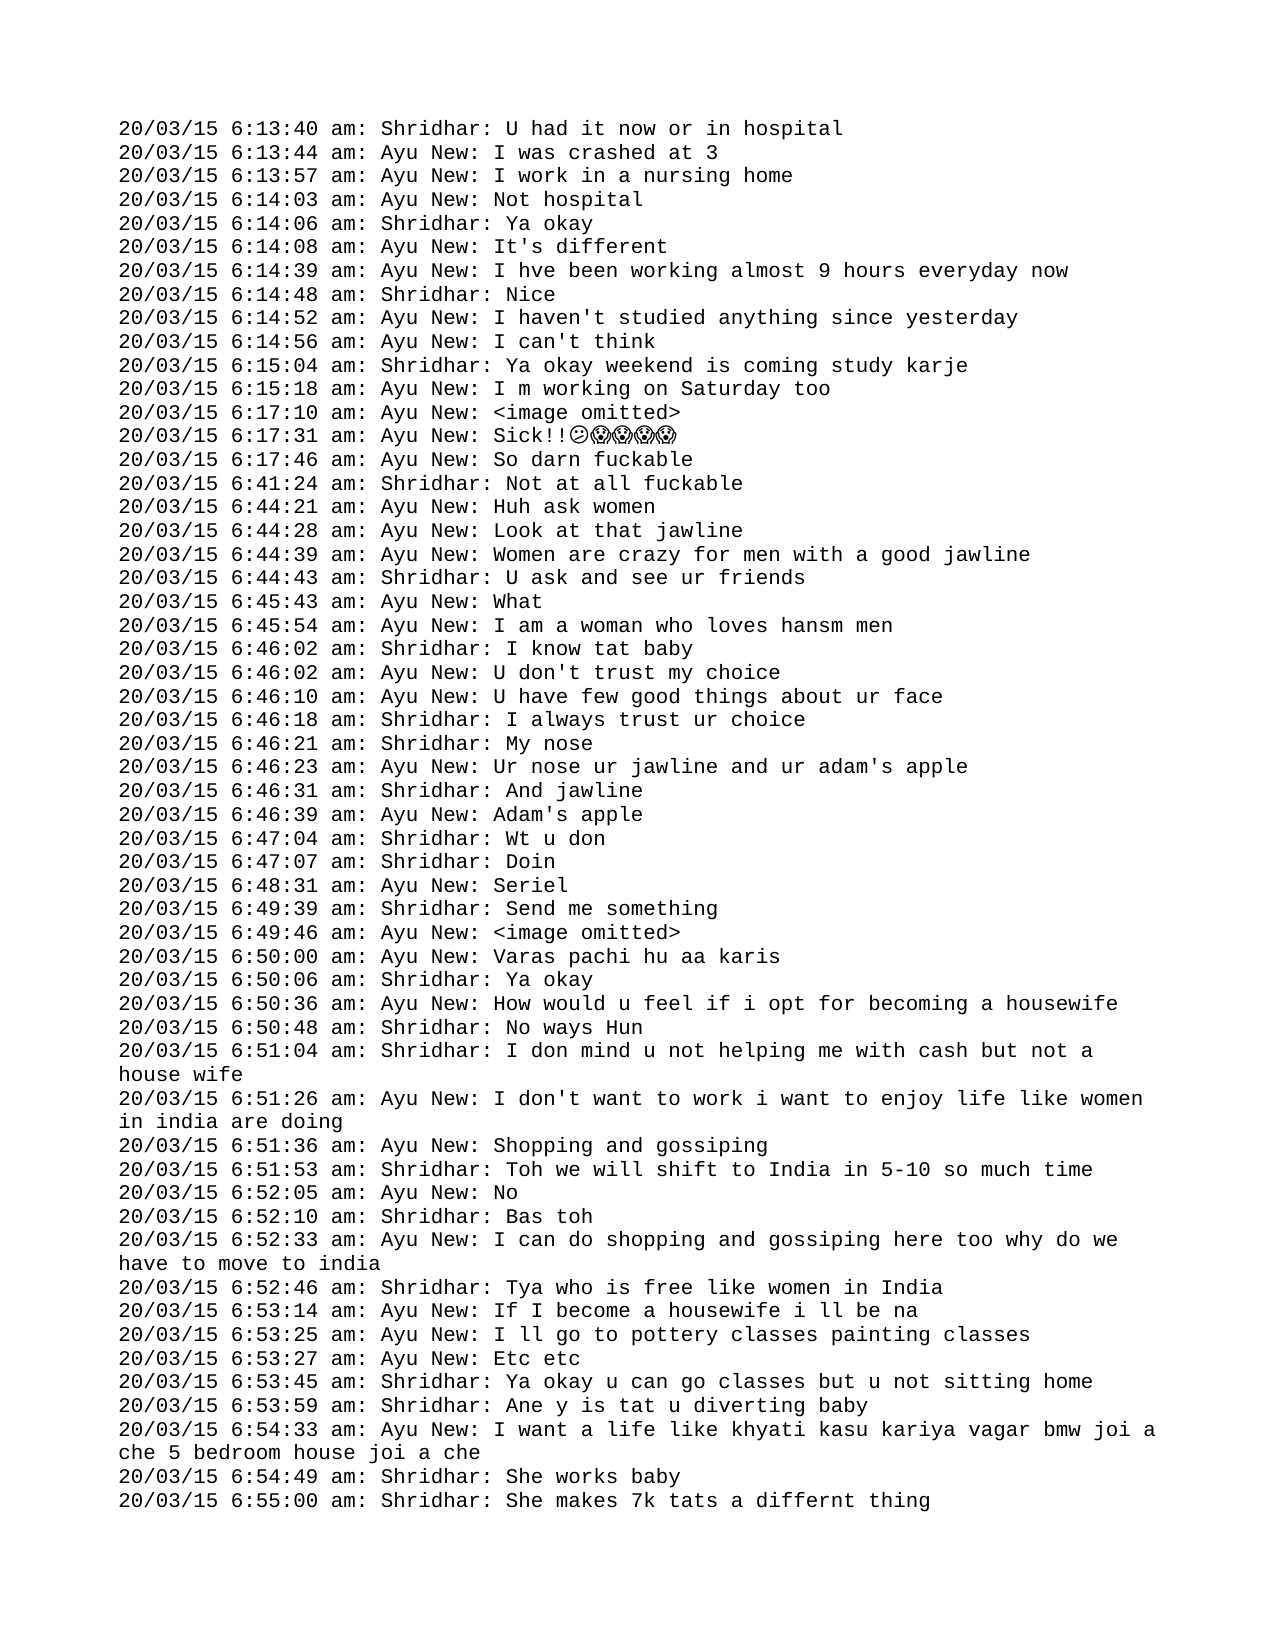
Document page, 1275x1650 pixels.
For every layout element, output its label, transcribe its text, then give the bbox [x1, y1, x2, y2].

text 20/03/15 6:54:49 am: Shridhar: She works baby [118, 1466, 1157, 1489]
text 20/03/15 6:41:24 am: Shridhar: Not at all fuckable [118, 473, 1157, 496]
text 20/03/15 6:53:25 am: Ayu New: I ll go to pottery classes painting classes [118, 1324, 1157, 1348]
text 20/03/15 6:45:54 am: Ayu New: I am a woman who loves hansm men [118, 615, 1157, 638]
text 20/03/15 6:53:27 am: Ayu New: Etc etc [118, 1348, 1157, 1371]
text 20/03/15 6:17:46 am: Ayu New: So darn fuckable [118, 449, 1157, 473]
text 20/03/15 6:46:21 am: Shridhar: My nose [118, 733, 1157, 757]
text 20/03/15 6:50:00 am: Ayu New: Varas pachi hu aa karis [118, 946, 1157, 969]
text 20/03/15 6:46:39 am: Ayu New: Adam's apple [118, 804, 1157, 827]
text 20/03/15 6:46:31 am: Shridhar: And jawline [118, 780, 1157, 804]
text 20/03/15 6:44:43 am: Shridhar: U ask and see ur friends [118, 567, 1157, 591]
text 20/03/15 6:17:31 am: Ayu New: Sick!!😕😱😱😱😱 [118, 426, 1157, 449]
text 20/03/15 6:44:39 am: Ayu New: Women are crazy for men with a good jawline [118, 544, 1157, 567]
text 20/03/15 6:13:57 am: Ayu New: I work in a nursing home [118, 165, 1157, 189]
text 20/03/15 6:51:26 am: Ayu New: I don't want to work i want to enjoy life like women in india are doing [118, 1088, 1157, 1135]
text 20/03/15 6:49:39 am: Shridhar: Send me something [118, 898, 1157, 922]
text 20/03/15 6:53:59 am: Shridhar: Ane y is tat u diverting baby [118, 1395, 1157, 1419]
text 20/03/15 6:46:02 am: Ayu New: U don't trust my choice [118, 662, 1157, 686]
text 20/03/15 6:44:28 am: Ayu New: Look at that jawline [118, 520, 1157, 544]
text 20/03/15 6:17:10 am: Ayu New: <image omitted> [118, 402, 1157, 426]
text 20/03/15 6:14:39 am: Ayu New: I hve been working almost 9 hours everyday now [118, 260, 1157, 284]
text 20/03/15 6:52:10 am: Shridhar: Bas toh [118, 1206, 1157, 1229]
text 20/03/15 6:46:10 am: Ayu New: U have few good things about ur face [118, 686, 1157, 709]
text 20/03/15 6:52:46 am: Shridhar: Tya who is free like women in India [118, 1277, 1157, 1300]
text 20/03/15 6:13:44 am: Ayu New: I was crashed at 3 [118, 142, 1157, 165]
text 20/03/15 6:14:56 am: Ayu New: I can't think [118, 331, 1157, 354]
text 20/03/15 6:47:04 am: Shridhar: Wt u don [118, 827, 1157, 851]
text 20/03/15 6:53:45 am: Shridhar: Ya okay u can go classes but u not sitting home [118, 1371, 1157, 1395]
text 20/03/15 6:47:07 am: Shridhar: Doin [118, 851, 1157, 875]
text 20/03/15 6:44:21 am: Ayu New: Huh ask women [118, 496, 1157, 520]
text 20/03/15 6:14:06 am: Shridhar: Ya okay [118, 213, 1157, 236]
text 20/03/15 6:48:31 am: Ayu New: Seriel [118, 875, 1157, 898]
text 20/03/15 6:14:03 am: Ayu New: Not hospital [118, 189, 1157, 213]
text 20/03/15 6:55:00 am: Shridhar: She makes 7k tats a differnt thing [118, 1489, 1157, 1513]
text 20/03/15 6:46:02 am: Shridhar: I know tat baby [118, 638, 1157, 662]
text 20/03/15 6:52:05 am: Ayu New: No [118, 1182, 1157, 1206]
text 20/03/15 6:14:52 am: Ayu New: I haven't studied anything since yesterday [118, 307, 1157, 331]
text 20/03/15 6:52:33 am: Ayu New: I can do shopping and gossiping here too why do we have to move to india [118, 1229, 1157, 1277]
text 20/03/15 6:50:48 am: Shridhar: No ways Hun [118, 1017, 1157, 1040]
text 20/03/15 6:51:36 am: Ayu New: Shopping and gossiping [118, 1135, 1157, 1158]
text 20/03/15 6:50:06 am: Shridhar: Ya okay [118, 969, 1157, 993]
text 20/03/15 6:15:18 am: Ayu New: I m working on Saturday too [118, 378, 1157, 402]
text 20/03/15 6:51:53 am: Shridhar: Toh we will shift to India in 5-10 so much time [118, 1158, 1157, 1182]
text 20/03/15 6:50:36 am: Ayu New: How would u feel if i opt for becoming a housewife [118, 993, 1157, 1017]
text 20/03/15 6:15:04 am: Shridhar: Ya okay weekend is coming study karje [118, 354, 1157, 378]
text 20/03/15 6:14:08 am: Ayu New: It's different [118, 236, 1157, 260]
text 20/03/15 6:54:33 am: Ayu New: I want a life like khyati kasu kariya vagar bmw joi a che 5 bedroom house joi a che [118, 1419, 1157, 1466]
text 20/03/15 6:49:46 am: Ayu New: <image omitted> [118, 922, 1157, 946]
text 20/03/15 6:14:48 am: Shridhar: Nice [118, 284, 1157, 307]
text 20/03/15 6:45:43 am: Ayu New: What [118, 591, 1157, 615]
text 20/03/15 6:46:18 am: Shridhar: I always trust ur choice [118, 709, 1157, 733]
text 20/03/15 6:53:14 am: Ayu New: If I become a housewife i ll be na [118, 1300, 1157, 1324]
text 20/03/15 6:51:04 am: Shridhar: I don mind u not helping me with cash but not a house wife [118, 1040, 1157, 1088]
text 20/03/15 6:46:23 am: Ayu New: Ur nose ur jawline and ur adam's apple [118, 757, 1157, 780]
text 20/03/15 6:13:40 am: Shridhar: U had it now or in hospital [118, 118, 1157, 142]
